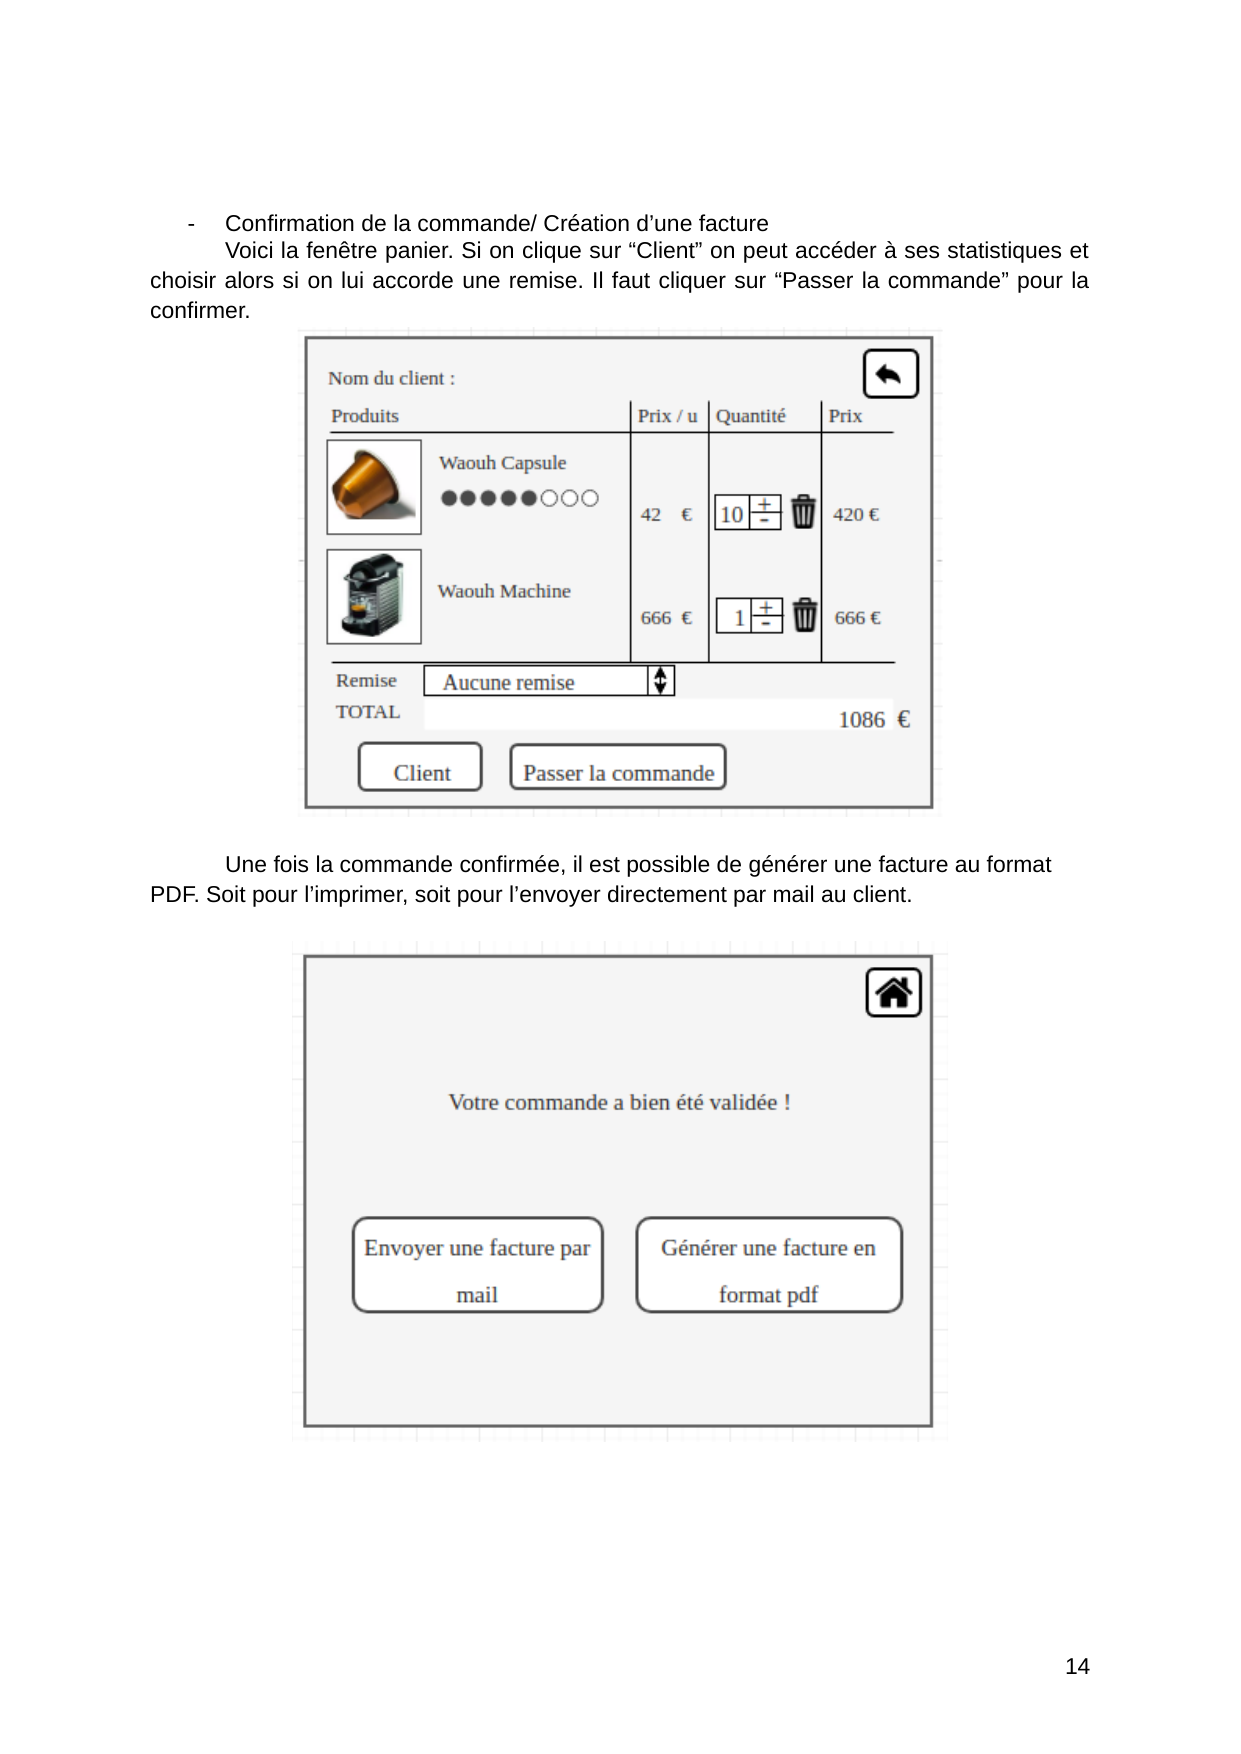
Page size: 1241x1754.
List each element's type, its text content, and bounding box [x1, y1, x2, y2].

subtitle Confirmation de la commande/ Création d’une facture [187, 210, 1090, 237]
picture [297, 327, 943, 817]
text Une fois la commande confirmée, il est possible de générer une facture au format PDF. Soit pour l’imprimer, soit pour l’envoyer directement par mail au client. [150, 851, 1090, 907]
text Voici la fenêtre panier. Si on clique sur “Client” on peut accéder à ses statistiques et choisir alors si on lui accorde une remise. Il faut cliquer sur “Passer la commande” pour la confirmer. [150, 237, 1090, 323]
picture [292, 941, 949, 1442]
